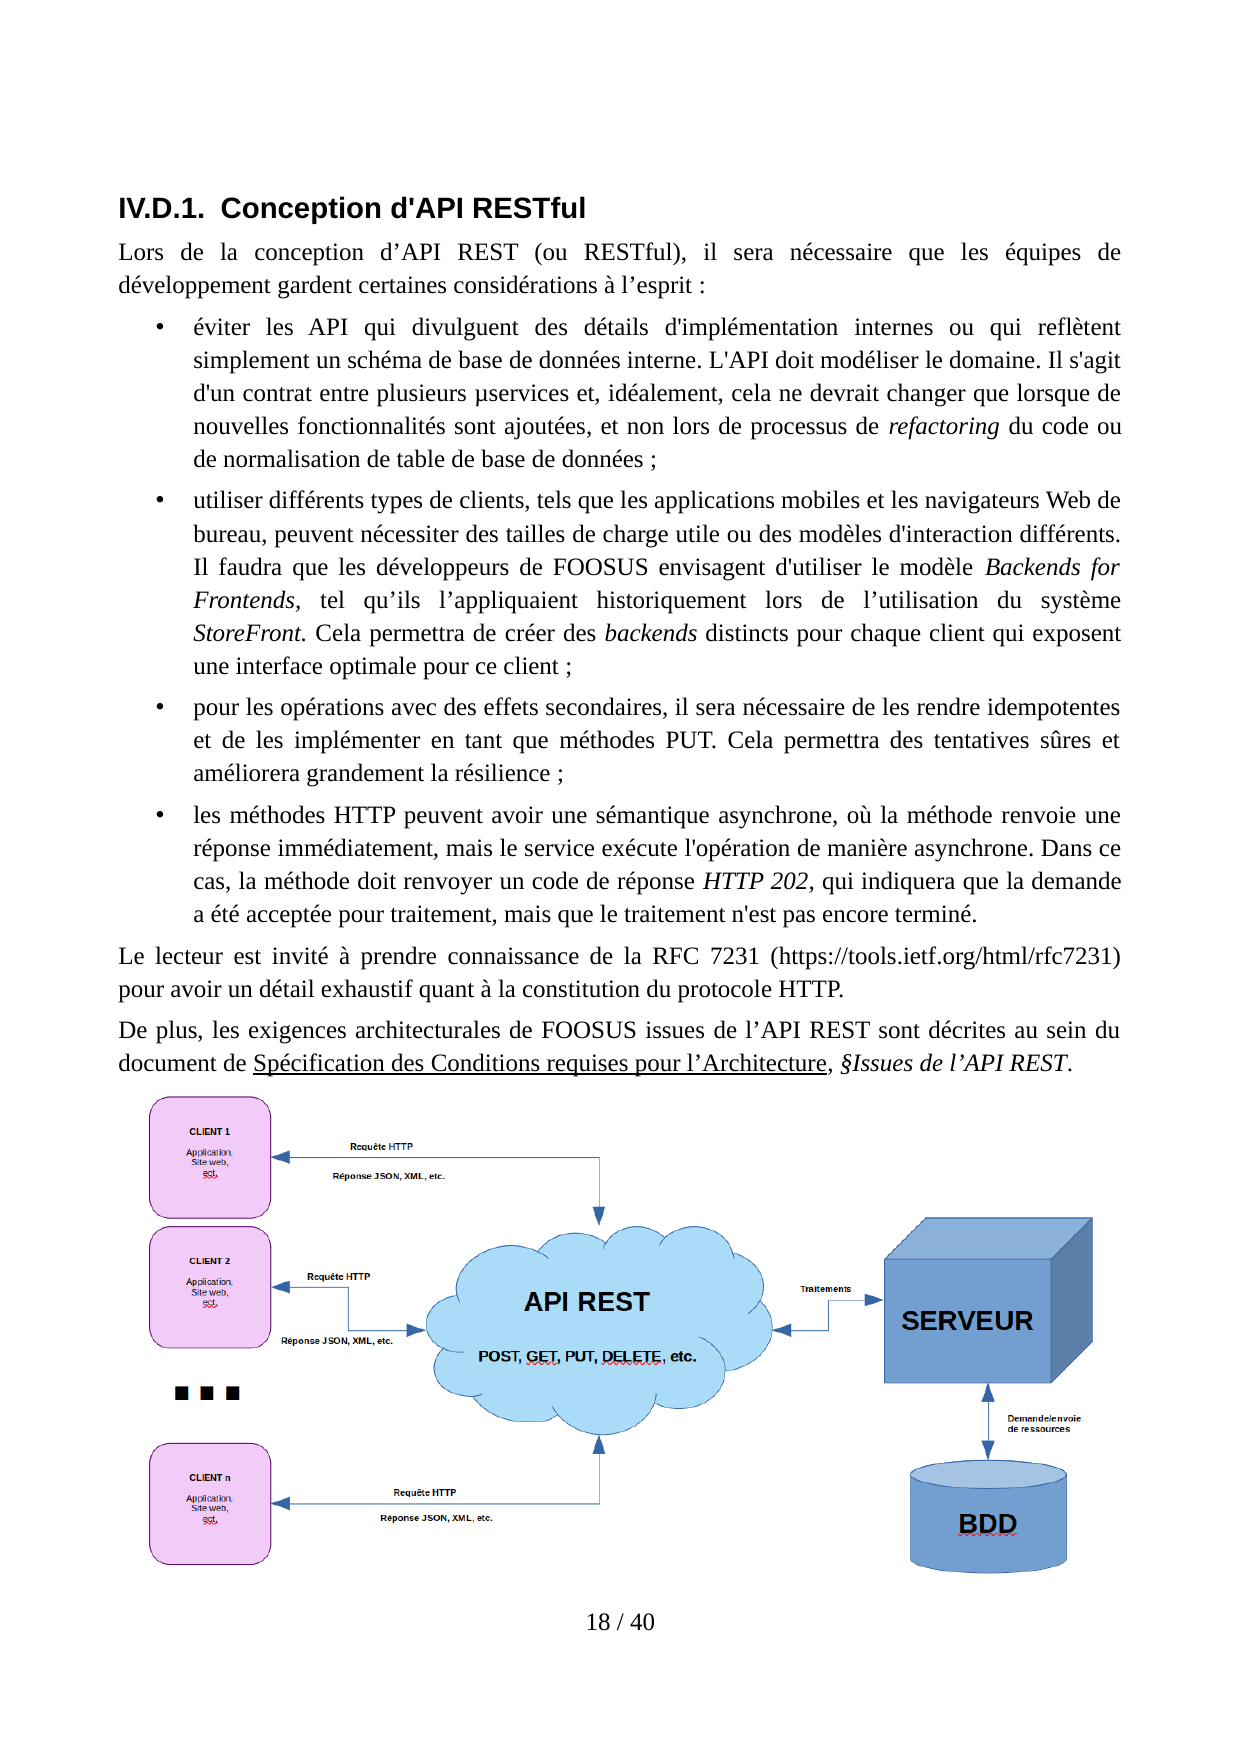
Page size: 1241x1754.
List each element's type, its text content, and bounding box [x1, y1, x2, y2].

text Le lecteur est invité à prendre connaissance de la RFC 7231 (https://tools.ietf.org/html/rfc7231) pour avoir un détail exhaustif quant à la constitution du protocole HTTP. [118, 941, 1122, 1003]
list éviter les API qui divulguent des détails d'implémentation internes ou qui reflètent simplement un schéma de base de données interne. L'API doit modéliser le domaine. Il s'agit d'un contrat entre plusieurs µservices et, idéalement, cela ne devrait changer que lorsque de nouvelles fonctionnalités sont ajoutées, et non lors de processus de refactoring du code ou de normalisation de table de base de données ; [156, 312, 1122, 473]
subtitle Conception d'API RESTful [118, 191, 1122, 225]
list pour les opérations avec des effets secondaires, il sera nécessaire de les rendre idempotentes et de les implémenter en tant que méthodes PUT. Cela permettra des tentatives sûres et améliorera grandement la résilience ; [156, 692, 1122, 787]
list les méthodes HTTP peuvent avoir une sémantique asynchrone, où la méthode renvoie une réponse immédiatement, mais le service exécute l'opération de manière asynchrone. Dans ce cas, la méthode doit renvoyer un code de réponse HTTP 202, qui indiquera que la demande a été acceptée pour traitement, mais que le traitement n'est pas encore terminé. [156, 800, 1122, 928]
picture [143, 1090, 1097, 1576]
list utiliser différents types de clients, tels que les applications mobiles et les navigateurs Web de bureau, peuvent nécessiter des tailles de charge utile ou des modèles d'interaction différents. Il faudra que les développeurs de FOOSUS envisagent d'utiliser le modèle Backends for Frontends, tel qu’ils l’appliquaient historiquement lors de l’utilisation du système StoreFront. Cela permettra de créer des backends distincts pour chaque client qui exposent une interface optimale pour ce client ; [156, 486, 1122, 679]
text De plus, les exigences architecturales de FOOSUS issues de l’API REST sont décrites au sein du document de Spécification des Conditions requises pour l’Architecture, §Issues de l’API REST. [118, 1016, 1122, 1077]
text Lors de la conception d’API REST (ou RESTful), il sera nécessaire que les équipes de développement gardent certaines considérations à l’esprit : [118, 237, 1122, 299]
